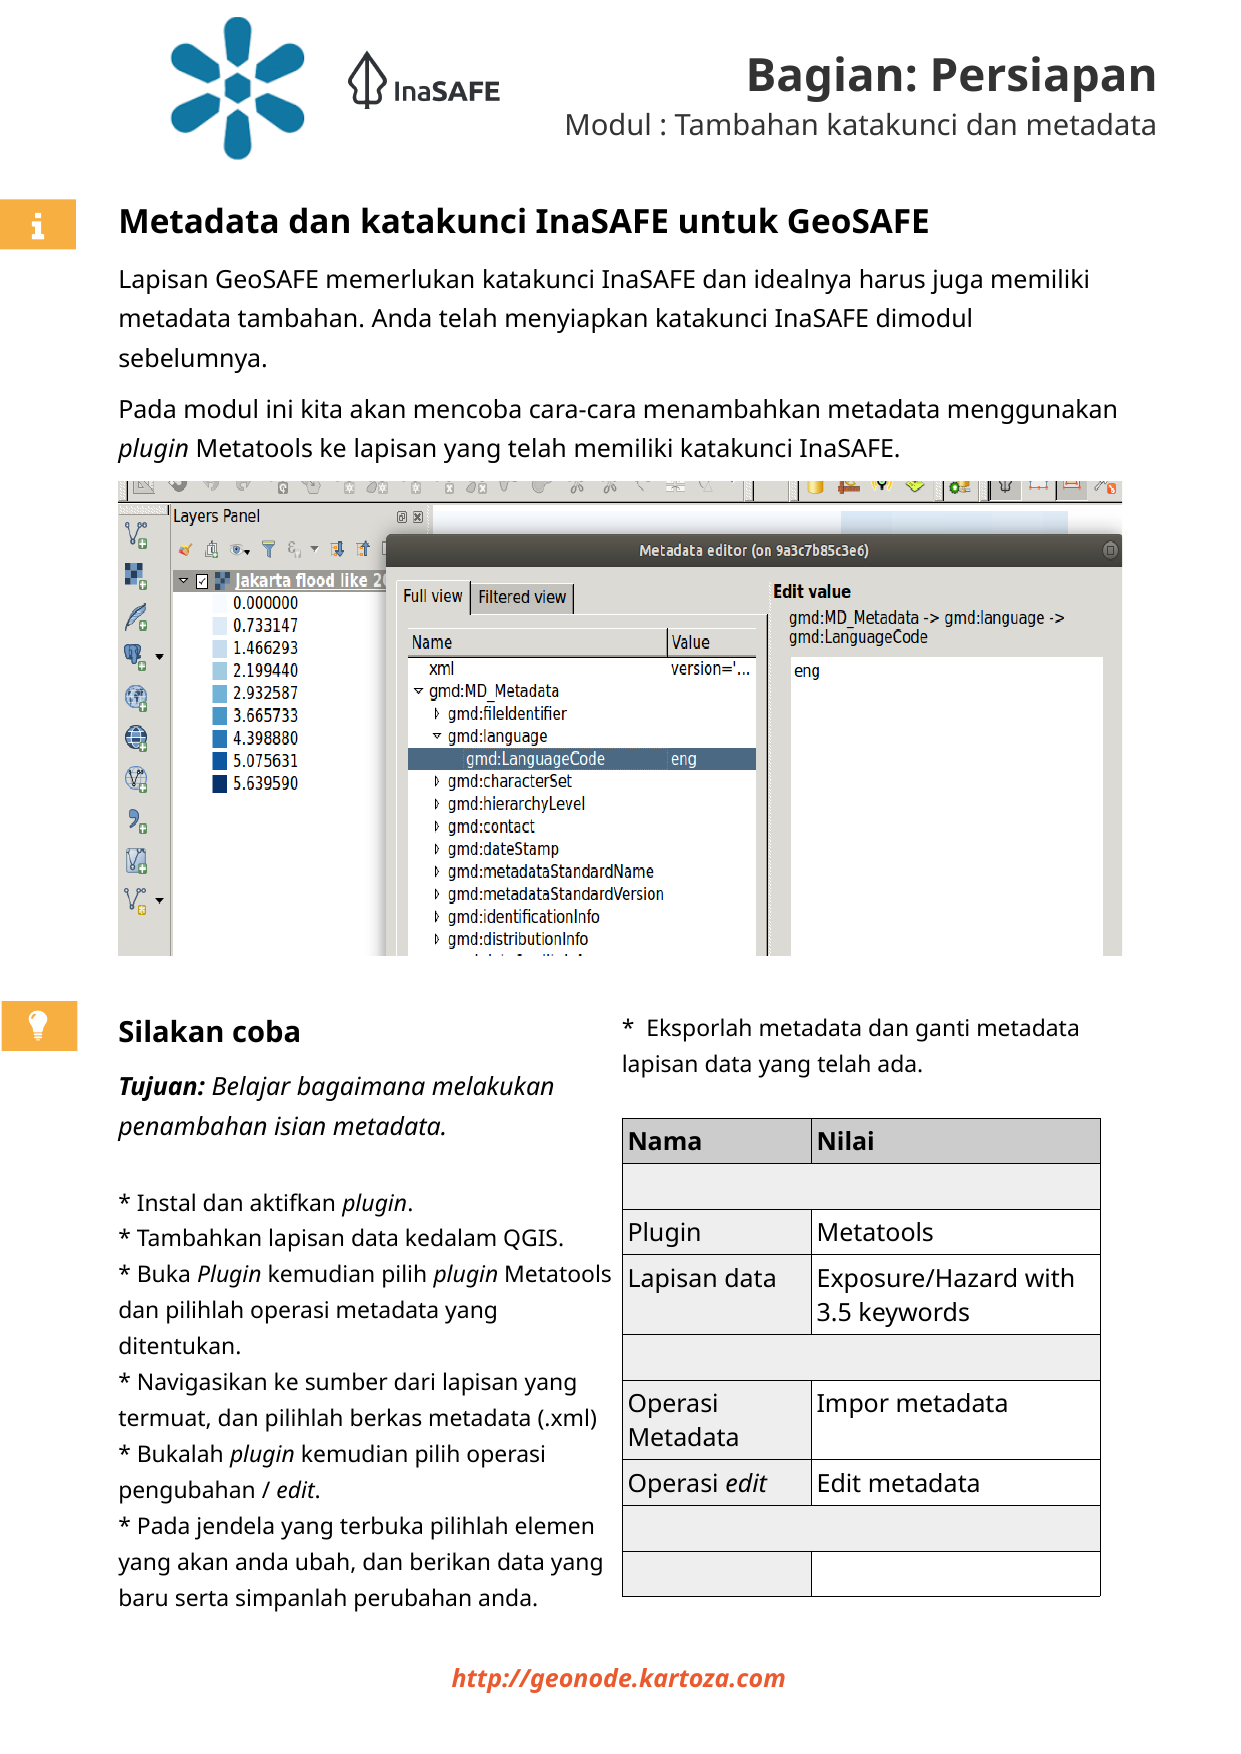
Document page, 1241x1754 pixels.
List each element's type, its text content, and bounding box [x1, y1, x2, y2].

table_header Nama [623, 1119, 811, 1163]
table_cell Operasi Metadata [623, 1381, 811, 1459]
picture [328, 32, 525, 129]
text Tujuan: Belajar bagaimana melakukan penambahan isian metadata. [118, 1069, 619, 1142]
text * Tambahkan lapisan data kedalam QGIS. [118, 1222, 619, 1254]
text Silakan coba [118, 1012, 619, 1051]
text * Pada jendela yang terbuka pilihlah elemen yang akan anda ubah, dan berikan data yang baru serta simpanlah perubahan anda. [118, 1510, 619, 1613]
text * Navigasikan ke sumber dari lapisan yang termuat, dan pilihlah berkas metadata (.xml) [118, 1366, 619, 1433]
text * Eksporlah metadata dan ganti metadata lapisan data yang telah ada. [622, 1012, 1122, 1079]
table_cell [623, 1506, 1100, 1551]
table_cell Operasi edit [623, 1460, 811, 1505]
table_cell Lapisan data [623, 1255, 811, 1334]
table_cell [623, 1164, 1100, 1209]
text Lapisan GeoSAFE memerlukan katakunci InaSAFE dan idealnya harus juga memiliki metadata tambahan. Anda telah menyiapkan katakunci InaSAFE dimodul sebelumnya. [118, 262, 1122, 374]
table_cell [812, 1552, 1100, 1596]
text * Instal dan aktifkan plugin. [118, 1186, 619, 1218]
table_cell Exposure/Hazard with 3.5 keywords [812, 1255, 1100, 1334]
picture [118, 481, 1123, 956]
text Pada modul ini kita akan mencoba cara-cara menambahkan metadata menggunakan plugin Metatools ke lapisan yang telah memiliki katakunci InaSAFE. [118, 391, 1122, 464]
table_cell Edit metadata [812, 1460, 1100, 1505]
picture [166, 17, 309, 160]
table_header Nilai [812, 1119, 1100, 1163]
table_cell Impor metadata [812, 1381, 1100, 1459]
table_cell [623, 1552, 811, 1596]
table_cell [623, 1335, 1100, 1380]
subtitle Metadata dan katakunci InaSAFE untuk GeoSAFE [118, 198, 1122, 243]
table_cell Metatools [812, 1210, 1100, 1254]
text * Buka Plugin kemudian pilih plugin Metatools dan pilihlah operasi metadata yang ditentukan. [118, 1258, 619, 1361]
text * Bukalah plugin kemudian pilih operasi pengubahan / edit. [118, 1438, 619, 1505]
table_cell Plugin [623, 1210, 811, 1254]
